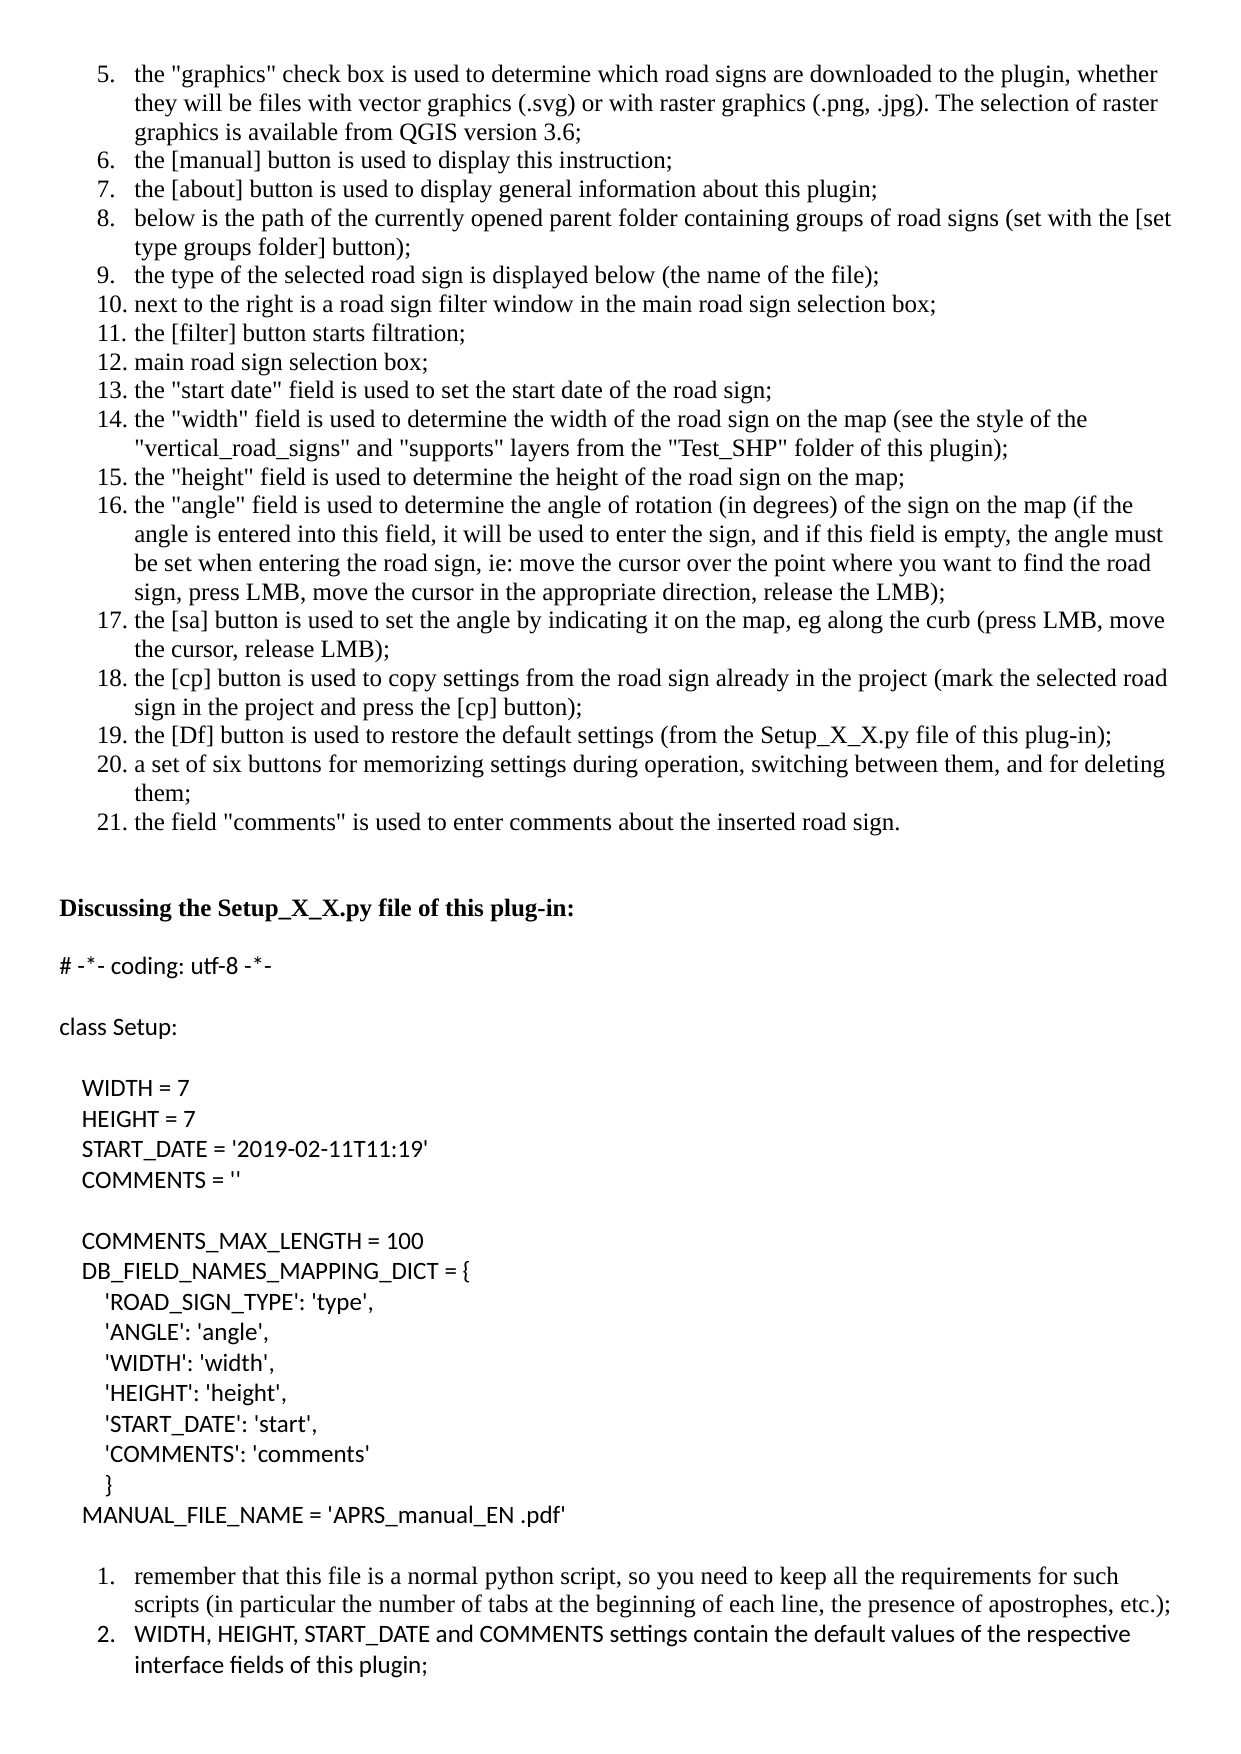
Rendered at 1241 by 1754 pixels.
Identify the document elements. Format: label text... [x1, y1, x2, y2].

list the [manual] button is used to display this instruction; [97, 145, 1181, 174]
list the type of the selected road sign is displayed below (the name of the file); [97, 260, 1181, 289]
text 'HEIGHT': 'height', [59, 1378, 1181, 1408]
list the "angle" field is used to determine the angle of rotation (in degrees) of the sign on the map (if the angle is entered into this field, it will be used to enter the sign, and if this field is empty, the angle must be set when entering the road sign, ie: move the cursor over the point where you want to find the road sign, press LMB, move the cursor in the appropriate direction, release the LMB); [97, 490, 1181, 605]
text Discussing the Setup_X_X.py file of this plug-in: [59, 893, 1181, 922]
list the [Df] button is used to restore the default settings (from the Setup_X_X.py file of this plug-in); [97, 720, 1181, 749]
text 'START_DATE': 'start', [59, 1408, 1181, 1439]
list the "start date" field is used to set the start date of the road sign; [97, 375, 1181, 404]
text MANUAL_FILE_NAME = 'APRS_manual_EN .pdf' [59, 1500, 1181, 1530]
list the [sa] button is used to set the angle by indicating it on the map, eg along the curb (press LMB, move the cursor, release LMB); [97, 605, 1181, 663]
text COMMENTS = '' [59, 1164, 1181, 1194]
text class Setup: [59, 1011, 1181, 1042]
list a set of six buttons for memorizing settings during operation, switching between them, and for deleting them; [97, 749, 1181, 807]
text COMMENTS_MAX_LENGTH = 100 [59, 1225, 1181, 1256]
text } [59, 1469, 1181, 1500]
text HEIGHT = 7 [59, 1103, 1181, 1133]
list the [about] button is used to display general information about this plugin; [97, 174, 1181, 203]
text # -*- coding: utf-8 -*- [59, 950, 1181, 981]
list main road sign selection box; [97, 347, 1181, 375]
text 'WIDTH': 'width', [59, 1347, 1181, 1378]
text 'ROAD_SIGN_TYPE': 'type', [59, 1286, 1181, 1317]
text START_DATE = '2019-02-11T11:19' [59, 1133, 1181, 1164]
list remember that this file is a normal python script, so you need to keep all the requirements for such scripts (in particular the number of tabs at the beginning of each line, the presence of apostrophes, etc.); [97, 1561, 1181, 1618]
list the [filter] button starts filtration; [97, 318, 1181, 347]
text DB_FIELD_NAMES_MAPPING_DICT = { [59, 1256, 1181, 1286]
list the "height" field is used to determine the height of the road sign on the map; [97, 462, 1181, 490]
list next to the right is a road sign filter window in the main road sign selection box; [97, 289, 1181, 318]
list the field "comments" is used to enter comments about the inserted road sign. [97, 807, 1181, 835]
list the "graphics" check box is used to determine which road signs are downloaded to the plugin, whether they will be files with vector graphics (.svg) or with raster graphics (.png, .jpg). The selection of raster graphics is available from QGIS version 3.6; [97, 59, 1181, 145]
text 'ANGLE': 'angle', [59, 1317, 1181, 1347]
list the [cp] button is used to copy settings from the road sign already in the project (mark the selected road sign in the project and press the [cp] button); [97, 663, 1181, 720]
text WIDTH = 7 [59, 1072, 1181, 1103]
list below is the path of the currently opened parent folder containing groups of road signs (set with the [set type groups folder] button); [97, 203, 1181, 260]
text 'COMMENTS': 'comments' [59, 1439, 1181, 1469]
list the "width" field is used to determine the width of the road sign on the map (see the style of the "vertical_road_signs" and "supports" layers from the "Test_SHP" folder of this plugin); [97, 404, 1181, 462]
list WIDTH, HEIGHT, START_DATE and COMMENTS settings contain the default values of the respective interface fields of this plugin; [97, 1618, 1181, 1679]
